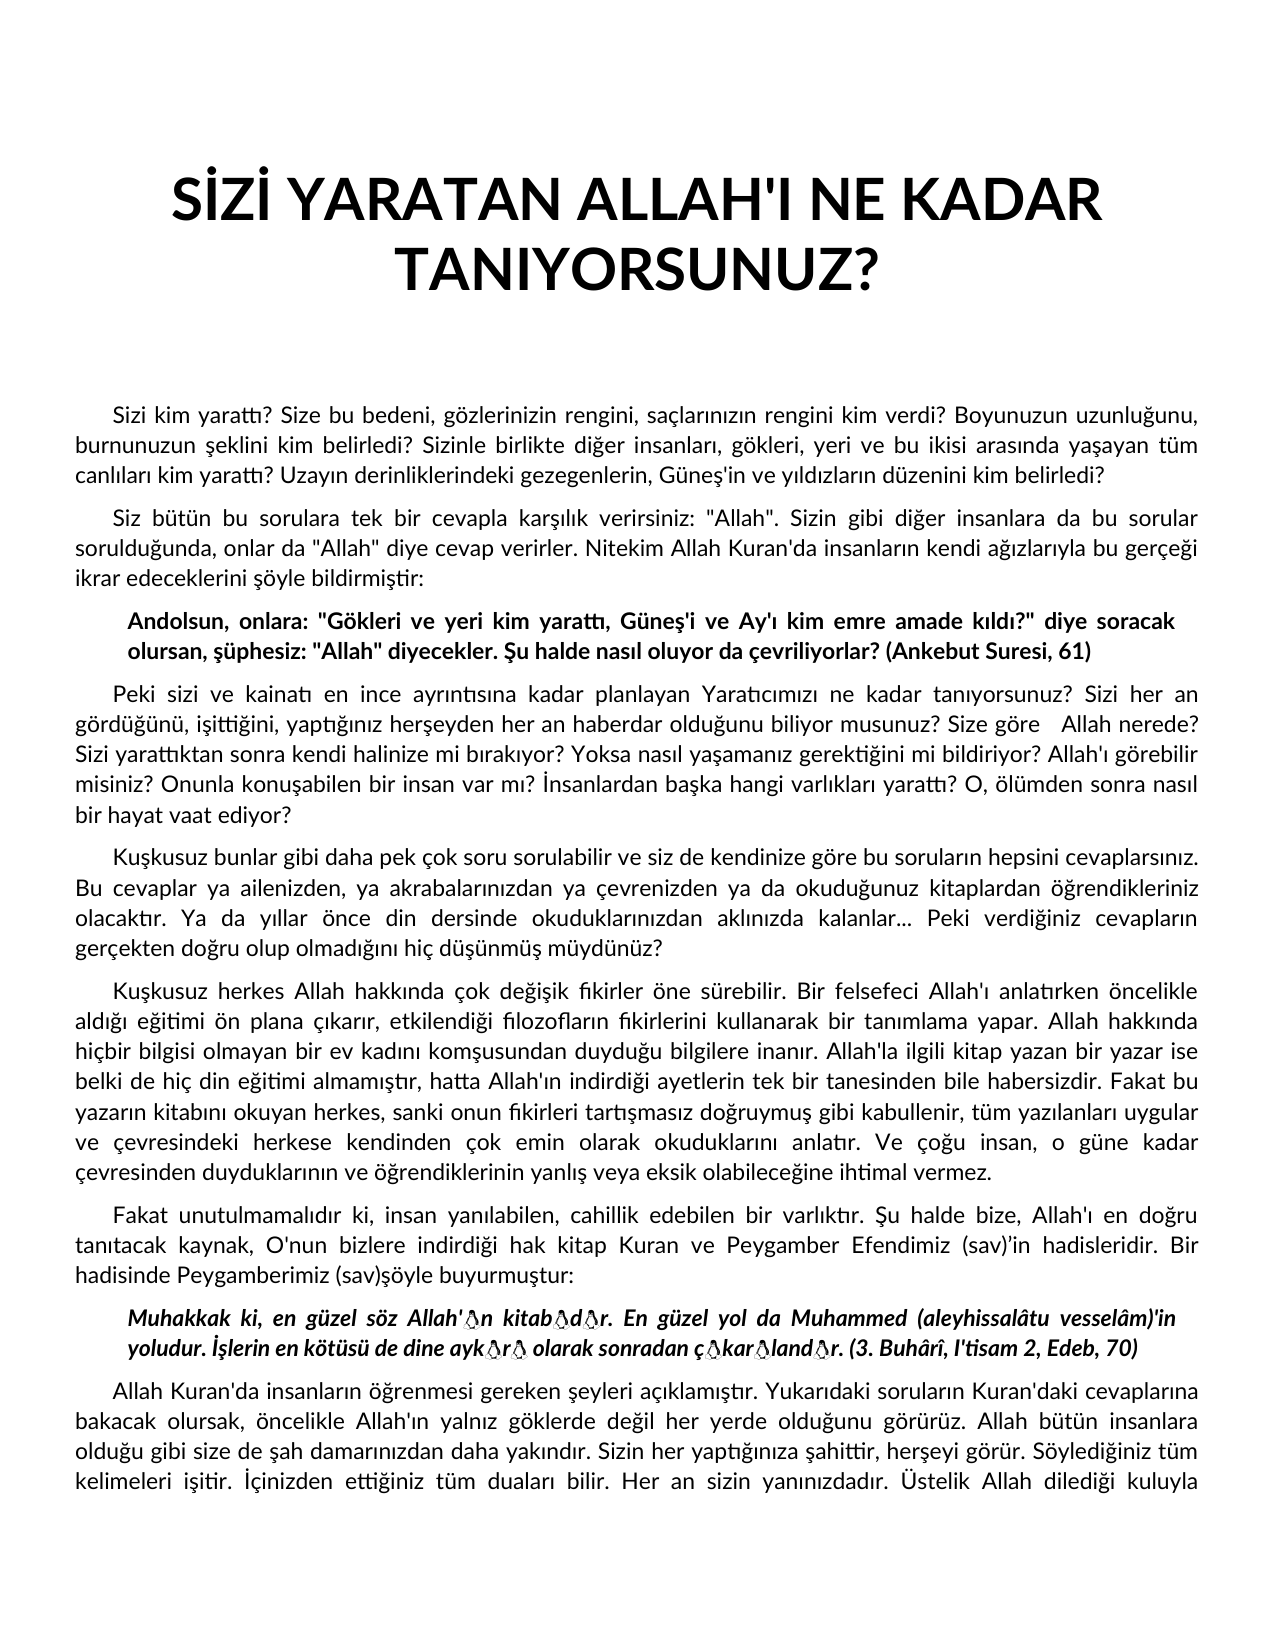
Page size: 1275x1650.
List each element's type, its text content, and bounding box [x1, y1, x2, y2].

text Muhakkak ki, en güzel söz Allah'n kitabdr. En güzel yol da Muhammed (aleyhissalâtu vesselâm)'in yoludur. İşlerin en kötüsü de dine aykr olarak sonradan çkarlandr. (3. Buhârî, I'tisam 2, Edeb, 70) [127, 1303, 1177, 1361]
text Sizi kim yarattı? Size bu bedeni, gözlerinizin rengini, saçlarınızın rengini kim verdi? Boyunuzun uzunluğunu, burnunuzun şeklini kim belirledi? Sizinle birlikte diğer insanları, gökleri, yeri ve bu ikisi arasında yaşayan tüm canlıları kim yarattı? Uzayın derinliklerindeki gezegenlerin, Güneş'in ve yıldızların düzenini kim belirledi? [75, 400, 1200, 488]
text Allah Kuran'da insanların öğrenmesi gereken şeyleri açıklamıştır. Yukarıdaki soruların Kuran'daki cevaplarına bakacak olursak, öncelikle Allah'ın yalnız göklerde değil her yerde olduğunu görürüz. Allah bütün insanlara olduğu gibi size de şah damarınızdan daha yakındır. Sizin her yaptığınıza şahittir, herşeyi görür. Söylediğiniz tüm kelimeleri işitir. İçinizden ettiğiniz tüm duaları bilir. Her an sizin yanınızdadır. Üstelik Allah dilediği kuluyla [75, 1376, 1200, 1494]
subtitle SİZİ YARATAN ALLAH'I NE KADAR TANIYORSUNUZ? [75, 162, 1200, 302]
text Andolsun, onlara: "Gökleri ve yeri kim yarattı, Güneş'i ve Ay'ı kim emre amade kıldı?" diye soracak olursan, şüphesiz: "Allah" diyecekler. Şu halde nasıl oluyor da çevriliyorlar? (Ankebut Suresi, 61) [127, 607, 1177, 664]
text Fakat unutulmamalıdır ki, insan yanılabilen, cahillik edebilen bir varlıktır. Şu halde bize, Allah'ı en doğru tanıtacak kaynak, O'nun bizlere indirdiği hak kitap Kuran ve Peygamber Efendimiz (sav)’in hadisleridir. Bir hadisinde Peygamberimiz (sav)şöyle buyurmuştur: [75, 1200, 1200, 1288]
text Kuşkusuz bunlar gibi daha pek çok soru sorulabilir ve siz de kendinize göre bu soruların hepsini cevaplarsınız. Bu cevaplar ya ailenizden, ya akrabalarınızdan ya çevrenizden ya da okuduğunuz kitaplardan öğrendikleriniz olacaktır. Ya da yıllar önce din dersinde okuduklarınızdan aklınızda kalanlar... Peki verdiğiniz cevapların gerçekten doğru olup olmadığını hiç düşünmüş müydünüz? [75, 843, 1200, 961]
text Siz bütün bu sorulara tek bir cevapla karşılık verirsiniz: "Allah". Sizin gibi diğer insanlara da bu sorular sorulduğunda, onlar da "Allah" diye cevap verirler. Nitekim Allah Kuran'da insanların kendi ağızlarıyla bu gerçeği ikrar edeceklerini şöyle bildirmiştir: [75, 503, 1200, 591]
text Peki sizi ve kainatı en ince ayrıntısına kadar planlayan Yaratıcımızı ne kadar tanıyorsunuz? Sizi her an gördüğünü, işittiğini, yaptığınız herşeyden her an haberdar olduğunu biliyor musunuz? Size göre Allah nerede? Sizi yarattıktan sonra kendi halinize mi bırakıyor? Yoksa nasıl yaşamanız gerektiğini mi bildiriyor? Allah'ı görebilir misiniz? Onunla konuşabilen bir insan var mı? İnsanlardan başka hangi varlıkları yarattı? O, ölümden sonra nasıl bir hayat vaat ediyor? [75, 679, 1200, 828]
text Kuşkusuz herkes Allah hakkında çok değişik fikirler öne sürebilir. Bir felsefeci Allah'ı anlatırken öncelikle aldığı eğitimi ön plana çıkarır, etkilendiği filozofların fikirlerini kullanarak bir tanımlama yapar. Allah hakkında hiçbir bilgisi olmayan bir ev kadını komşusundan duyduğu bilgilere inanır. Allah'la ilgili kitap yazan bir yazar ise belki de hiç din eğitimi almamıştır, hatta Allah'ın indirdiği ayetlerin tek bir tanesinden bile habersizdir. Fakat bu yazarın kitabını okuyan herkes, sanki onun fikirleri tartışmasız doğruymuş gibi kabullenir, tüm yazılanları uygular ve çevresindeki herkese kendinden çok emin olarak okuduklarını anlatır. Ve çoğu insan, o güne kadar çevresinden duyduklarının ve öğrendiklerinin yanlış veya eksik olabileceğine ihtimal vermez. [75, 976, 1200, 1185]
